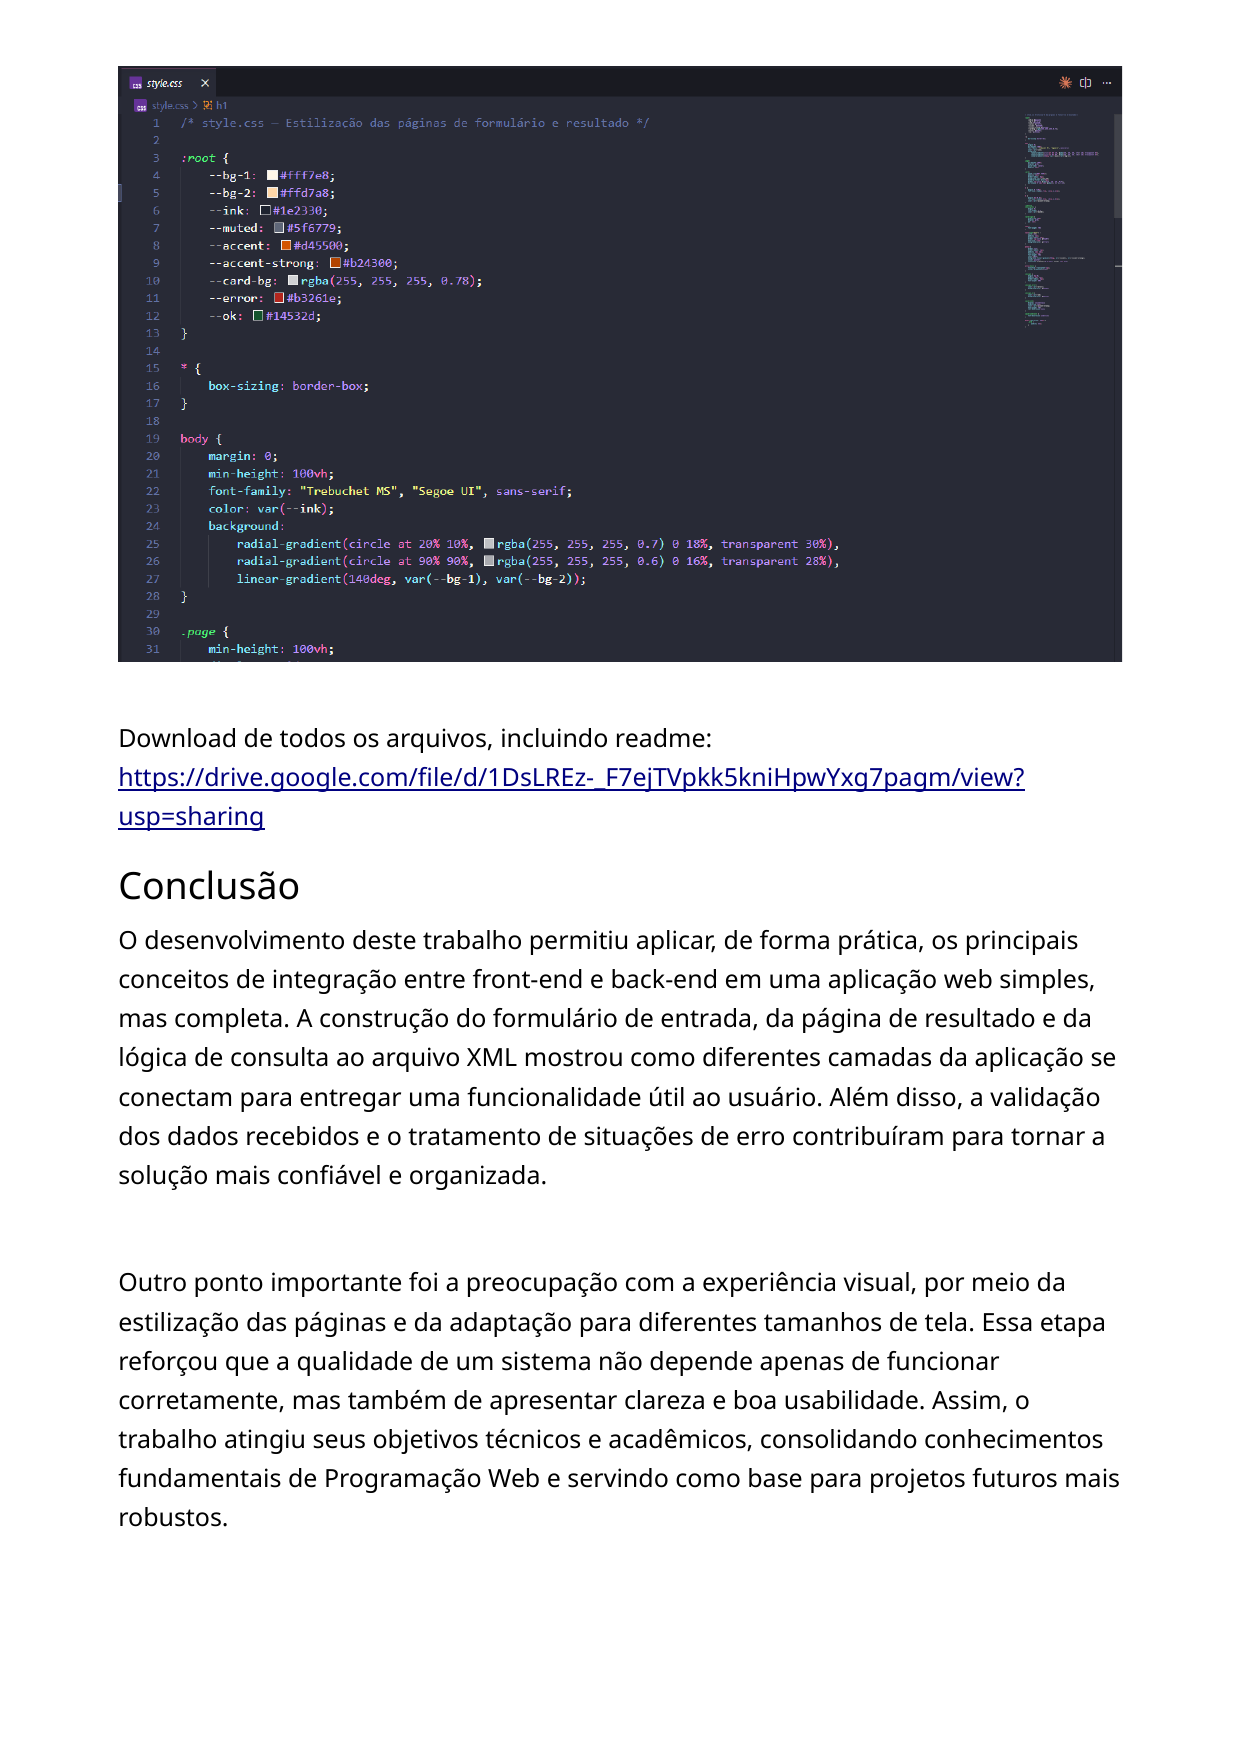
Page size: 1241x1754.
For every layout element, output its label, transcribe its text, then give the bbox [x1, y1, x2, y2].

subtitle Conclusão [118, 859, 1122, 910]
picture [118, 66, 1123, 662]
text Outro ponto importante foi a preocupação com a experiência visual, por meio da estilização das páginas e da adaptação para diferentes tamanhos de tela. Essa etapa reforçou que a qualidade de um sistema não depende apenas de funcionar corretamente, mas também de apresentar clareza e boa usabilidade. Assim, o trabalho atingiu seus objetivos técnicos e acadêmicos, consolidando conhecimentos fundamentais de Programação Web e servindo como base para projetos futuros mais robustos. [118, 1265, 1122, 1534]
text O desenvolvimento deste trabalho permitiu aplicar, de forma prática, os principais conceitos de integração entre front-end e back-end em uma aplicação web simples, mas completa. A construção do formulário de entrada, da página de resultado e da lógica de consulta ao arquivo XML mostrou como diferentes camadas da aplicação se conectam para entregar uma funcionalidade útil ao usuário. Além disso, a validação dos dados recebidos e o tratamento de situações de erro contribuíram para tornar a solução mais confiável e organizada. [118, 923, 1122, 1192]
text Download de todos os arquivos, incluindo readme: https://drive.google.com/file/d/1DsLREz-_F7ejTVpkk5kniHpwYxg7pagm/view?usp=sharing [118, 721, 1122, 833]
